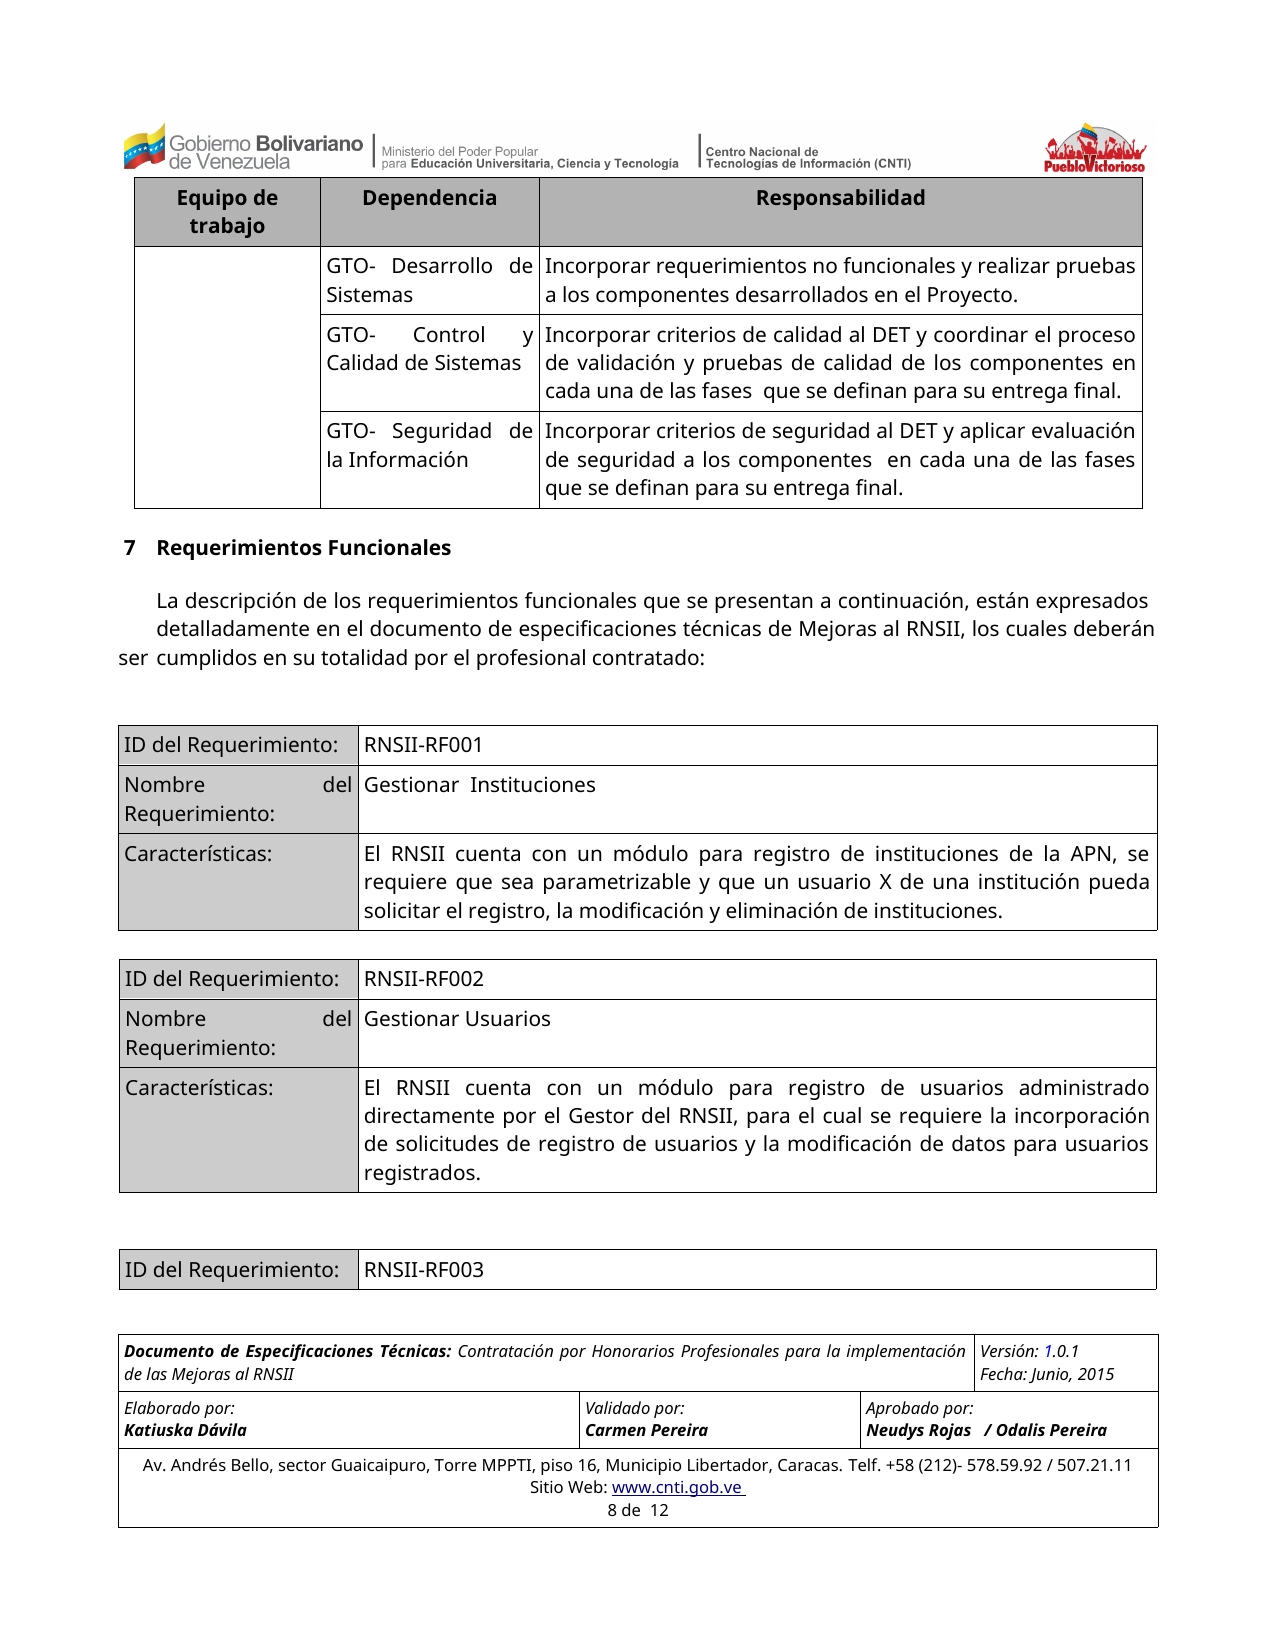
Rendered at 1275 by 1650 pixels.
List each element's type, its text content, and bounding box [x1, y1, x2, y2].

table_cell GTO- Desarrollo de Sistemas [321, 247, 539, 314]
text La descripción de los requerimientos funcionales que se presentan a continuación, están expresados detalladamente en el documento de especificaciones técnicas de Mejoras al RNSII, los cuales deberán ser cumplidos en su totalidad por el profesional contratado: [118, 586, 1157, 671]
table_cell Nombre del Requerimiento: [119, 766, 358, 833]
table_cell Incorporar criterios de seguridad al DET y aplicar evaluación de seguridad a los componentes en cada una de las fases que se definan para su entrega final. [540, 412, 1142, 508]
table_header ID del Requerimiento: [120, 1250, 358, 1289]
table_cell Incorporar requerimientos no funcionales y realizar pruebas a los componentes desarrollados en el Proyecto. [540, 247, 1142, 314]
picture [118, 118, 1157, 176]
table_header Responsabilidad [540, 178, 1142, 246]
table_cell Características: [120, 1068, 358, 1192]
subtitle Requerimientos Funcionales [118, 533, 1157, 561]
table_cell Incorporar criterios de calidad al DET y coordinar el proceso de validación y pruebas de calidad de los componentes en cada una de las fases que se definan para su entrega final. [540, 315, 1142, 411]
table_cell GTO- Seguridad de la Información [321, 412, 539, 508]
table_cell Características: [119, 834, 358, 930]
table_header ID del Requerimiento: [120, 960, 358, 998]
table_header RNSII-RF001 [359, 726, 1157, 764]
table_header ID del Requerimiento: [119, 726, 358, 764]
table_cell Gestionar Instituciones [359, 766, 1157, 833]
table_header Dependencia [321, 178, 539, 246]
table_cell Nombre del Requerimiento: [120, 1000, 358, 1067]
table_cell El RNSII cuenta con un módulo para registro de usuarios administrado directamente por el Gestor del RNSII, para el cual se requiere la incorporación de solicitudes de registro de usuarios y la modificación de datos para usuarios registrados. [359, 1068, 1156, 1192]
table_cell El RNSII cuenta con un módulo para registro de instituciones de la APN, se requiere que sea parametrizable y que un usuario X de una institución pueda solicitar el registro, la modificación y eliminación de instituciones. [359, 834, 1157, 930]
table_cell [135, 247, 320, 508]
table_cell Gestionar Usuarios [359, 1000, 1156, 1067]
table_cell GTO- Control y Calidad de Sistemas [321, 315, 539, 411]
table_header RNSII-RF003 [359, 1250, 1156, 1289]
table_header RNSII-RF002 [359, 960, 1156, 998]
table_header Equipo de trabajo [135, 178, 320, 246]
